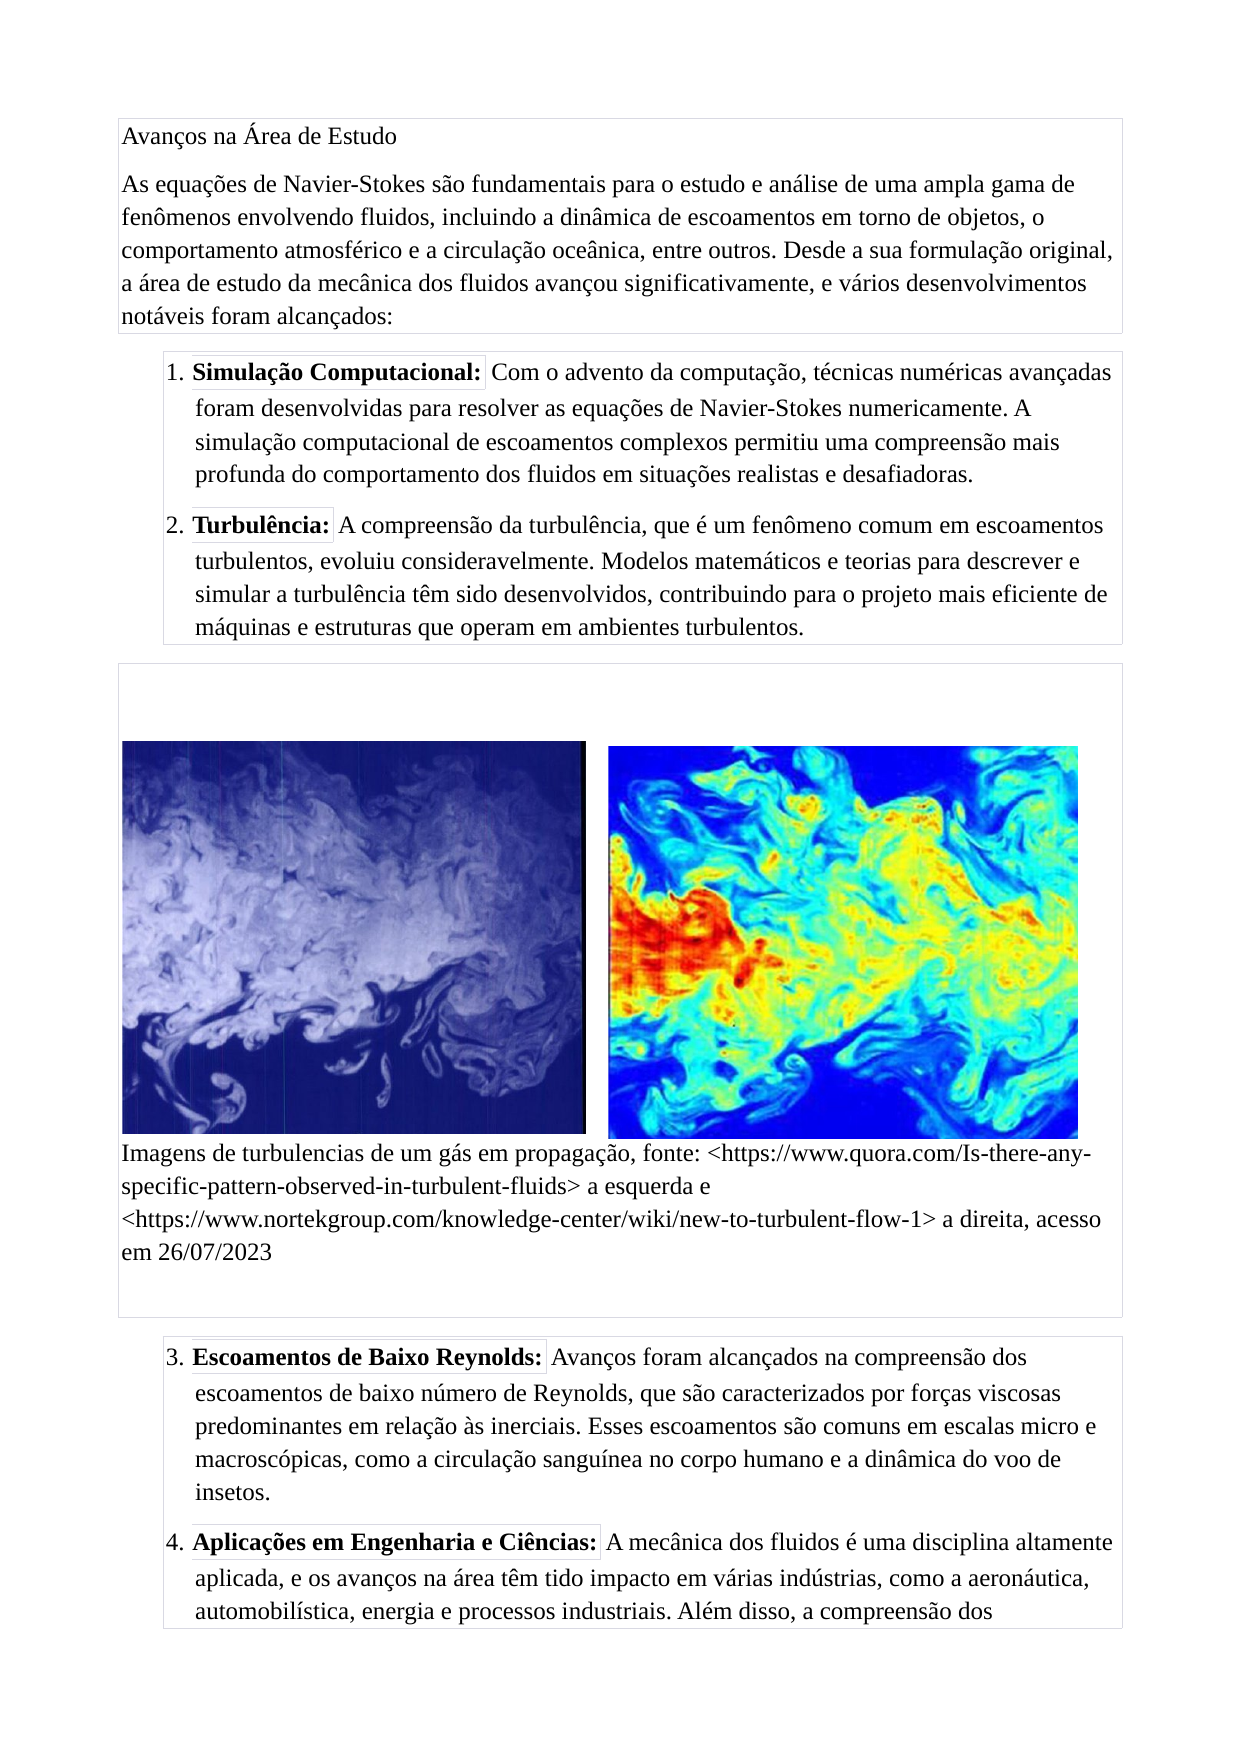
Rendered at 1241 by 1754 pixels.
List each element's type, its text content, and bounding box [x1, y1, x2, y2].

list Aplicações em Engenharia e Ciências: A mecânica dos fluidos é uma disciplina altamente aplicada, e os avanços na área têm tido impacto em várias indústrias, como a aeronáutica, automobilística, energia e processos industriais. Além disso, a compreensão dos [164, 1521, 1122, 1628]
picture [1065, 774, 1075, 792]
list Escoamentos de Baixo Reynolds: Avanços foram alcançados na compreensão dos escoamentos de baixo número de Reynolds, que são caracterizados por forças viscosas predominantes em relação às inerciais. Esses escoamentos são comuns em escalas micro e macroscópicas, como a circulação sanguínea no corpo humano e a dinâmica do voo de insetos. [164, 1337, 1122, 1506]
picture [608, 746, 1078, 1139]
picture [1068, 800, 1078, 821]
list Simulação Computacional: Com o advento da computação, técnicas numéricas avançadas foram desenvolvidas para resolver as equações de Navier-Stokes numericamente. A simulação computacional de escoamentos complexos permitiu uma compreensão mais profunda do comportamento dos fluidos em situações realistas e desafiadoras. [164, 352, 1122, 488]
text Avanços na Área de Estudo [119, 119, 1122, 150]
text As equações de Navier-Stokes são fundamentais para o estudo e análise de uma ampla gama de fenômenos envolvendo fluidos, incluindo a dinâmica de escoamentos em torno de objetos, o comportamento atmosférico e a circulação oceânica, entre outros. Desde a sua formulação original, a área de estudo da mecânica dos fluidos avançou significativamente, e vários desenvolvimentos notáveis foram alcançados: [119, 166, 1122, 333]
list Turbulência: A compreensão da turbulência, que é um fenômeno comum em escoamentos turbulentos, evoluiu consideravelmente. Modelos matemáticos e teorias para descrever e simular a turbulência têm sido desenvolvidos, contribuindo para o projeto mais eficiente de máquinas e estruturas que operam em ambientes turbulentos. [164, 504, 1122, 644]
picture [122, 741, 586, 1134]
text Imagens de turbulencias de um gás em propagação, fonte: <https://www.quora.com/Is-there-any-specific-pattern-observed-in-turbulent-fluids> a esquerda e <https://www.nortekgroup.com/knowledge-center/wiki/new-to-turbulent-flow-1> a direita, acesso em 26/07/2023 [119, 711, 1122, 1266]
